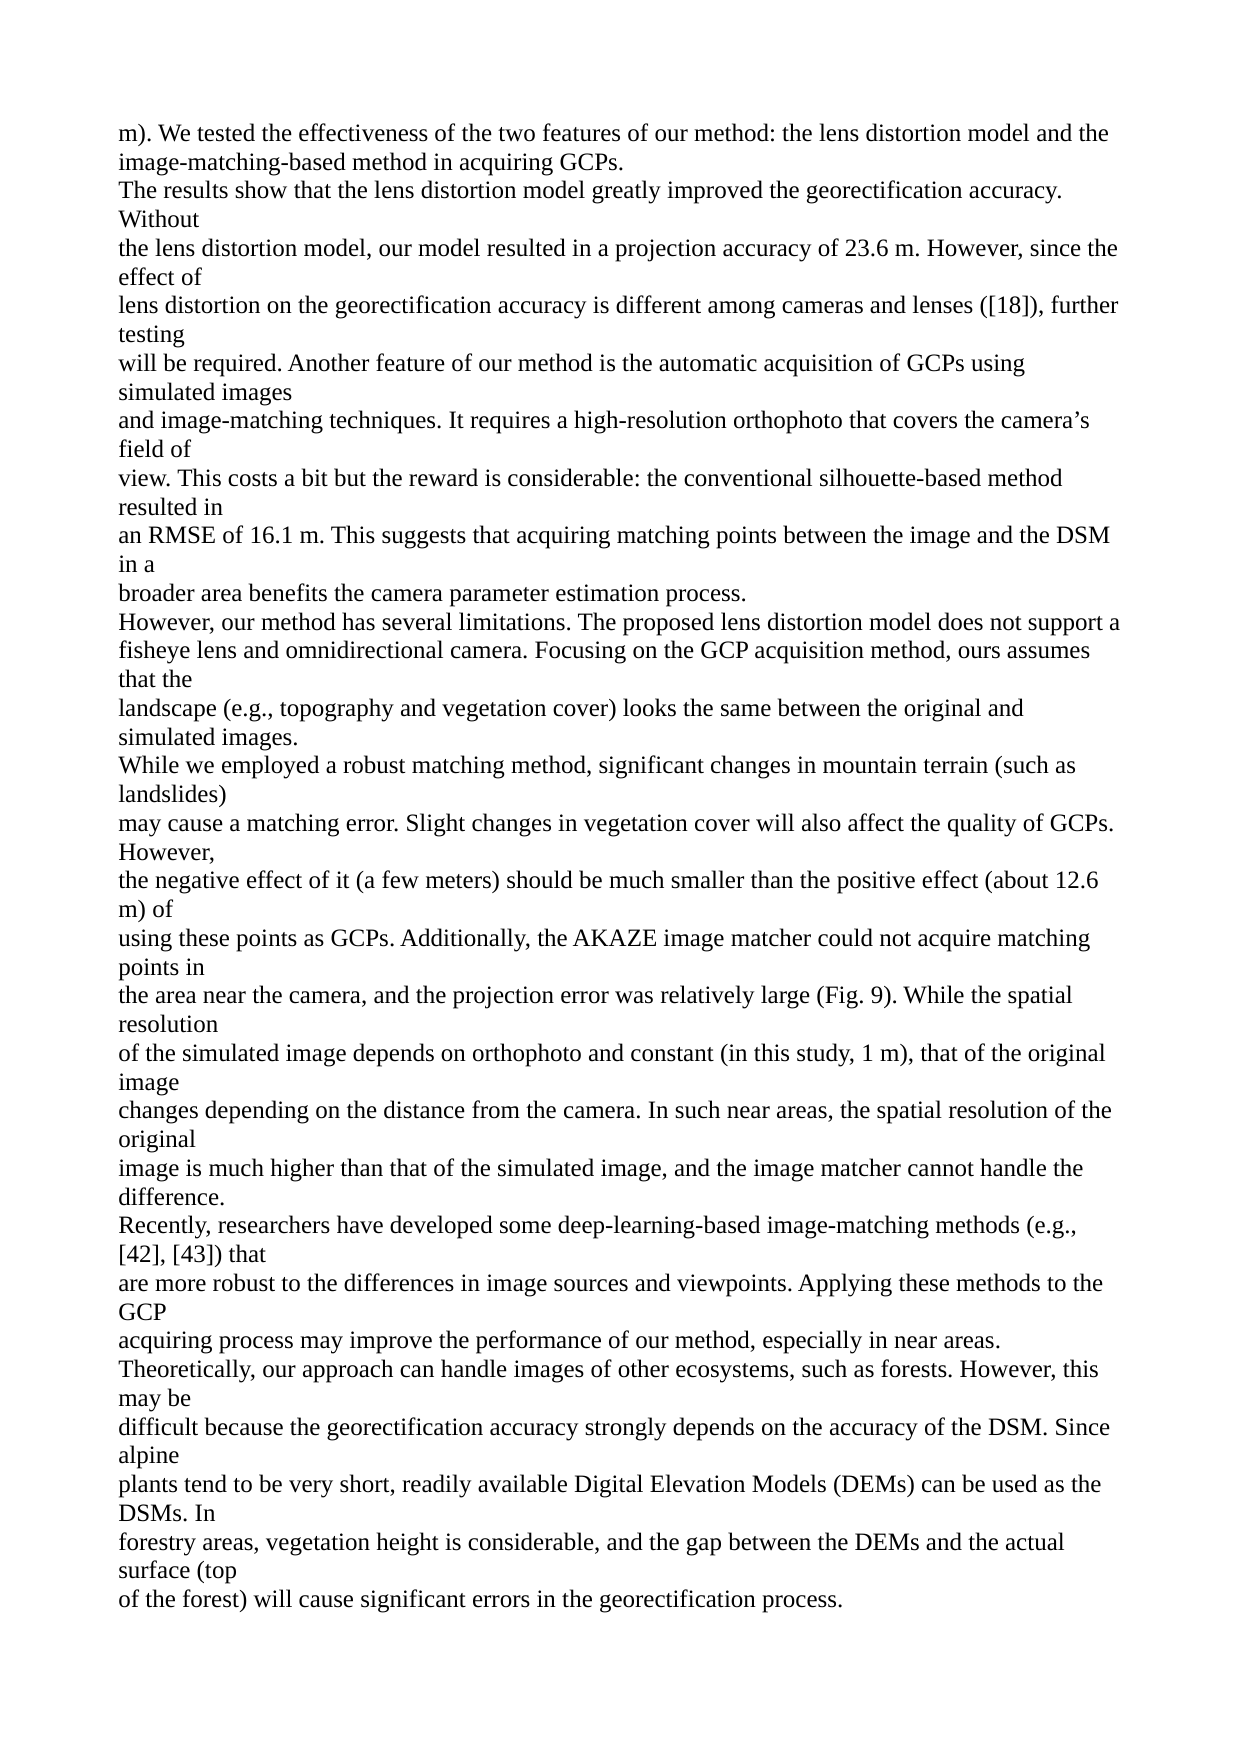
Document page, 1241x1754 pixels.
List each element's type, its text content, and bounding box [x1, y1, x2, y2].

text broader area benefits the camera parameter estimation process. [118, 578, 1122, 607]
text image is much higher than that of the simulated image, and the image matcher cannot handle the difference. [118, 1153, 1122, 1211]
text the negative effect of it (a few meters) should be much smaller than the positive effect (about 12.6 m) of [118, 866, 1122, 923]
text difficult because the georectification accuracy strongly depends on the accuracy of the DSM. Since alpine [118, 1412, 1122, 1469]
text m). We tested the effectiveness of the two features of our method: the lens distortion model and the [118, 118, 1122, 147]
text changes depending on the distance from the camera. In such near areas, the spatial resolution of the original [118, 1096, 1122, 1153]
text While we employed a robust matching method, significant changes in mountain terrain (such as landslides) [118, 751, 1122, 808]
text view. This costs a bit but the reward is considerable: the conventional silhouette-based method resulted in [118, 463, 1122, 521]
text and image-matching techniques. It requires a high-resolution orthophoto that covers the camera’s field of [118, 406, 1122, 463]
text the lens distortion model, our model resulted in a projection accuracy of 23.6 m. However, since the effect of [118, 233, 1122, 291]
text acquiring process may improve the performance of our method, especially in near areas. [118, 1326, 1122, 1354]
text an RMSE of 16.1 m. This suggests that acquiring matching points between the image and the DSM in a [118, 521, 1122, 578]
text of the simulated image depends on orthophoto and constant (in this study, 1 m), that of the original image [118, 1038, 1122, 1096]
text plants tend to be very short, readily available Digital Elevation Models (DEMs) can be used as the DSMs. In [118, 1469, 1122, 1527]
text using these points as GCPs. Additionally, the AKAZE image matcher could not acquire matching points in [118, 923, 1122, 981]
text lens distortion on the georectification accuracy is different among cameras and lenses ([18]), further testing [118, 291, 1122, 348]
text However, our method has several limitations. The proposed lens distortion model does not support a [118, 607, 1122, 636]
text landscape (e.g., topography and vegetation cover) looks the same between the original and simulated images. [118, 693, 1122, 751]
text image-matching-based method in acquiring GCPs. [118, 147, 1122, 176]
text Recently, researchers have developed some deep-learning-based image-matching methods (e.g., [42], [43]) that [118, 1211, 1122, 1268]
text are more robust to the differences in image sources and viewpoints. Applying these methods to the GCP [118, 1268, 1122, 1326]
text Theoretically, our approach can handle images of other ecosystems, such as forests. However, this may be [118, 1354, 1122, 1412]
text will be required. Another feature of our method is the automatic acquisition of GCPs using simulated images [118, 348, 1122, 406]
text the area near the camera, and the projection error was relatively large (Fig. 9). While the spatial resolution [118, 981, 1122, 1038]
text of the forest) will cause significant errors in the georectification process. [118, 1584, 1122, 1613]
text fisheye lens and omnidirectional camera. Focusing on the GCP acquisition method, ours assumes that the [118, 636, 1122, 693]
text forestry areas, vegetation height is considerable, and the gap between the DEMs and the actual surface (top [118, 1527, 1122, 1584]
text The results show that the lens distortion model greatly improved the georectification accuracy. Without [118, 176, 1122, 233]
text may cause a matching error. Slight changes in vegetation cover will also affect the quality of GCPs. However, [118, 808, 1122, 866]
